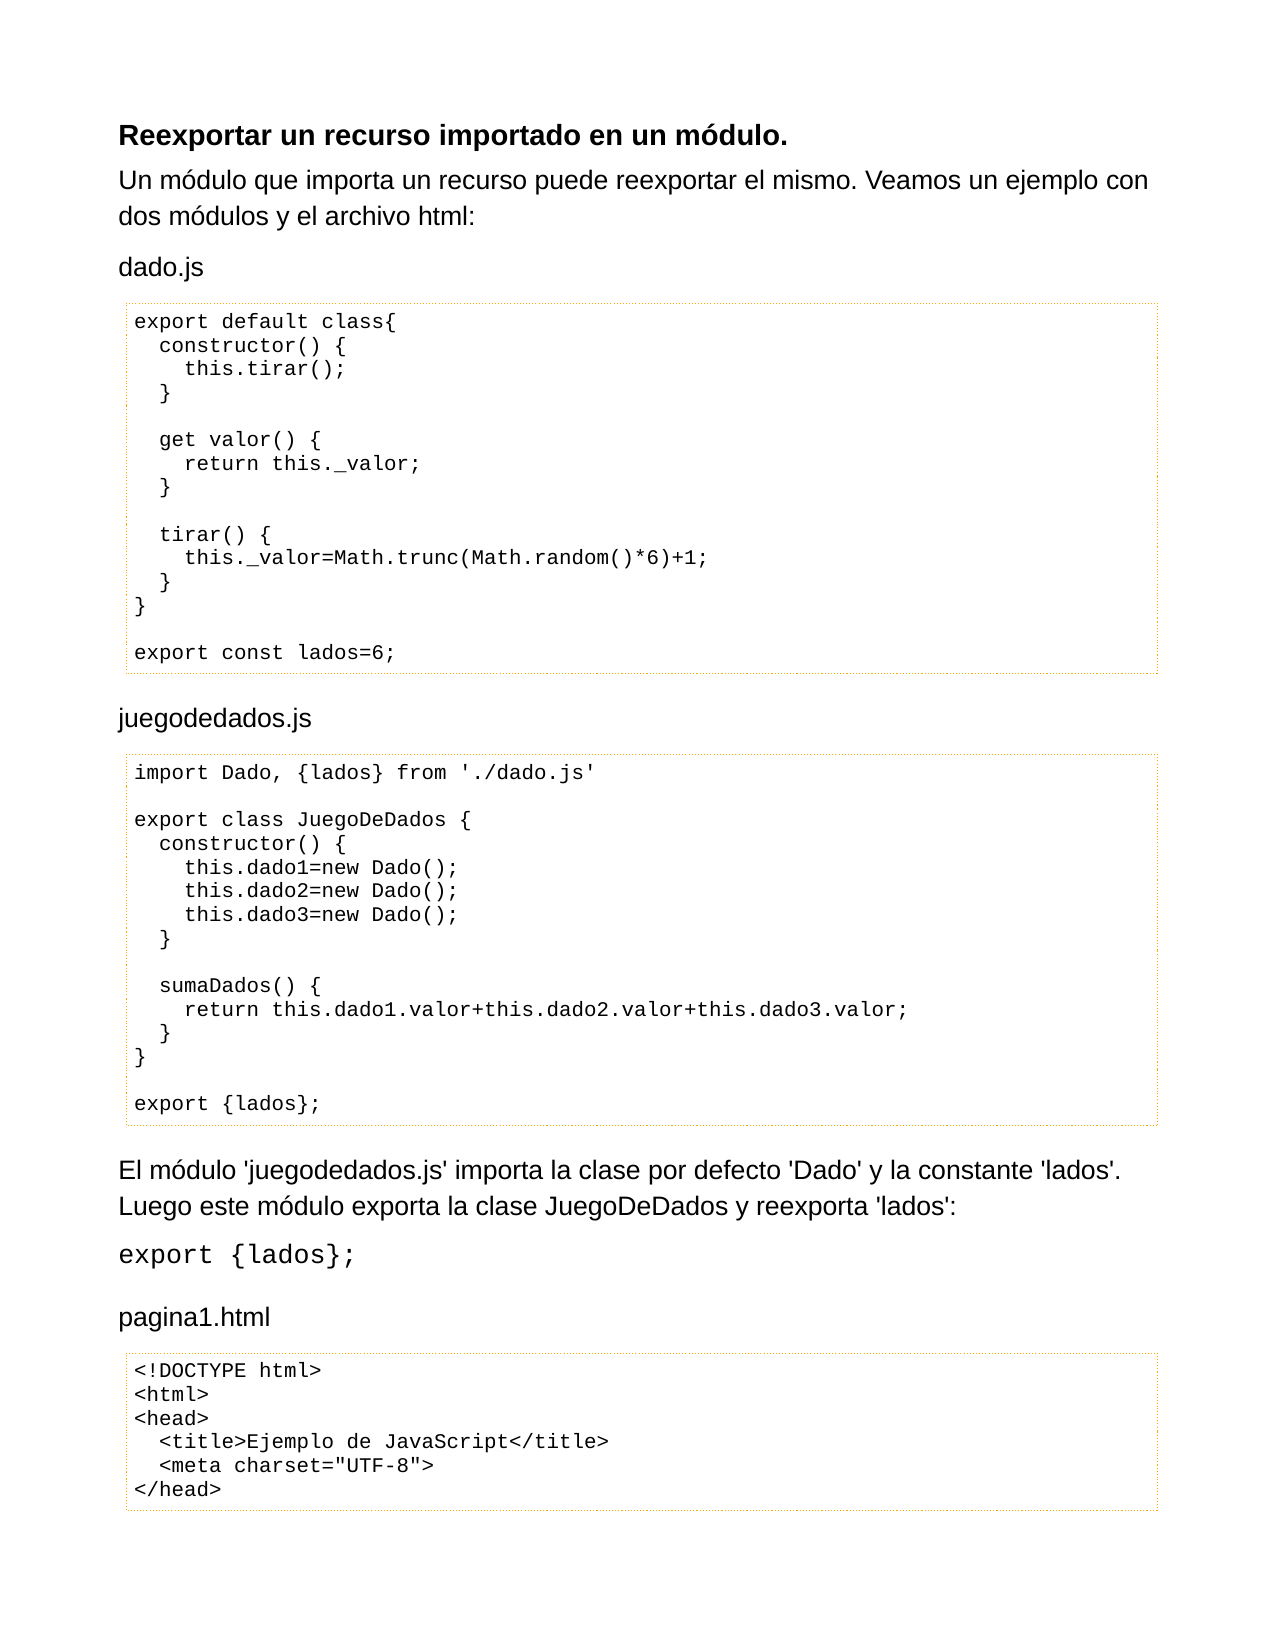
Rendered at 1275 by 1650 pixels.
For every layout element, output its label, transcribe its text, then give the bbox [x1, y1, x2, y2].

text juegodedados.js [118, 703, 1157, 733]
text import Dado, {lados} from './dado.js' [126, 754, 1157, 786]
text export class JuegoDeDados { [126, 801, 1157, 825]
text return this.dado1.valor+this.dado2.valor+this.dado3.valor; [126, 991, 1157, 1014]
text pagina1.html [118, 1301, 1157, 1332]
text this.dado2=new Dado(); [126, 872, 1157, 896]
text export {lados}; [118, 1242, 1157, 1272]
text constructor() { [126, 825, 1157, 849]
text this.dado3=new Dado(); [126, 896, 1157, 920]
text this.dado1=new Dado(); [126, 849, 1157, 872]
text <!DOCTYPE html> [126, 1353, 1157, 1376]
text } [126, 587, 1157, 618]
text export const lados=6; [126, 634, 1157, 673]
text <meta charset="UTF-8"> [126, 1447, 1157, 1471]
text <html> [126, 1376, 1157, 1400]
text return this._valor; [126, 445, 1157, 468]
text this._valor=Math.trunc(Math.random()*6)+1; [126, 539, 1157, 563]
subtitle Reexportar un recurso importado en un módulo. [118, 118, 1157, 152]
text sumaDados() { [126, 967, 1157, 991]
text constructor() { [126, 327, 1157, 350]
text <head> [126, 1400, 1157, 1423]
text <title>Ejemplo de JavaScript</title> [126, 1423, 1157, 1447]
text } [126, 468, 1157, 500]
text export default class{ [126, 303, 1157, 327]
text } [126, 374, 1157, 406]
text } [126, 1014, 1157, 1038]
text } [126, 920, 1157, 951]
text get valor() { [126, 421, 1157, 445]
text this.tirar(); [126, 350, 1157, 374]
text export {lados}; [126, 1085, 1157, 1125]
text tirar() { [126, 516, 1157, 539]
text } [126, 1038, 1157, 1069]
text Un módulo que importa un recurso puede reexportar el mismo. Veamos un ejemplo con dos módulos y el archivo html: [118, 164, 1157, 231]
text dado.js [118, 252, 1157, 282]
text </head> [126, 1471, 1157, 1510]
text El módulo 'juegodedados.js' importa la clase por defecto 'Dado' y la constante 'lados'. Luego este módulo exporta la clase JuegoDeDados y reexporta 'lados': [118, 1154, 1157, 1221]
text } [126, 563, 1157, 587]
